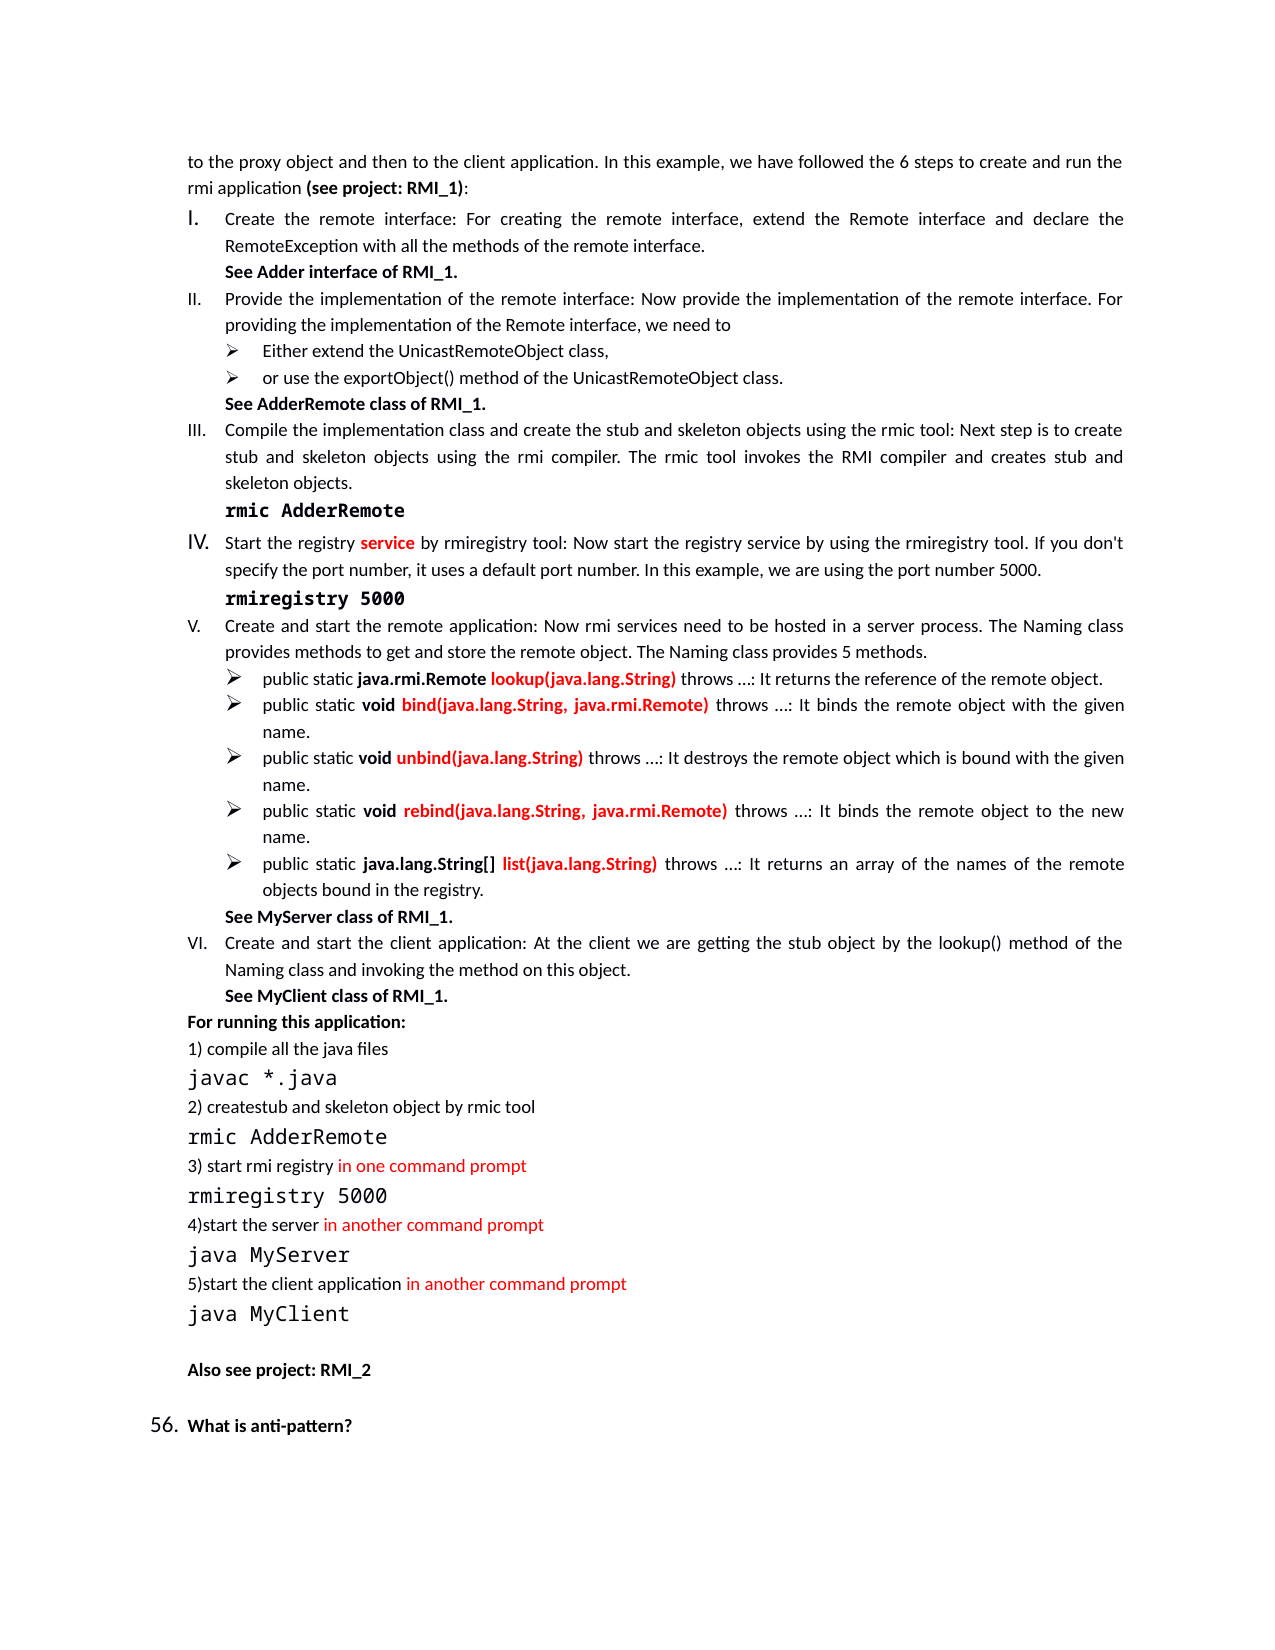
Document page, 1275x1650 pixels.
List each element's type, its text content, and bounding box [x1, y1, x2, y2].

list 3) start rmi registry in one command prompt [150, 1155, 1125, 1178]
list What is anti-pattern? [150, 1411, 1125, 1439]
list rmic AdderRemote [187, 498, 1125, 523]
list See MyServer class of RMI_1. [187, 905, 1125, 928]
list See Adder interface of RMI_1. [187, 261, 1125, 283]
list to the proxy object and then to the client application. In this example, we have followed the 6 steps to create and run the rmi application (see project: RMI_1): [150, 150, 1125, 199]
list 1) compile all the java files [150, 1037, 1125, 1060]
list rmic AdderRemote [150, 1122, 1125, 1151]
list For running this application: [150, 1010, 1125, 1033]
list Provide the implementation of the remote interface: Now provide the implementation of the remote interface. For providing the implementation of the Remote interface, we need to [187, 287, 1125, 336]
list public static java.lang.String[] list(java.lang.String) throws …: It returns an array of the names of the remote objects bound in the registry. [225, 852, 1125, 902]
list Either extend the UnicastRemoteObject class, [225, 339, 1125, 362]
list Create the remote interface: For creating the remote interface, extend the Remote interface and declare the RemoteException with all the methods of the remote interface. [187, 203, 1125, 257]
list rmiregistry 5000 [187, 585, 1125, 610]
list 2) createstub and skeleton object by rmic tool [150, 1096, 1125, 1119]
list public static java.rmi.Remote lookup(java.lang.String) throws …: It returns the reference of the remote object. [225, 667, 1125, 690]
list public static void rebind(java.lang.String, java.rmi.Remote) throws …: It binds the remote object to the new name. [225, 799, 1125, 849]
list Also see project: RMI_2 [150, 1358, 1125, 1381]
list rmiregistry 5000 [150, 1181, 1125, 1209]
list Start the registry service by rmiregistry tool: Now start the registry service by using the rmiregistry tool. If you don't specify the port number, it uses a default port number. In this example, we are using the port number 5000. [187, 527, 1125, 581]
list See AdderRemote class of RMI_1. [187, 392, 1125, 415]
list Create and start the remote application: Now rmi services need to be hosted in a server process. The Naming class provides methods to get and store the remote object. The Naming class provides 5 methods. [187, 614, 1125, 663]
list 5)start the client application in another command prompt [150, 1273, 1125, 1296]
list javac *.java [150, 1063, 1125, 1092]
list java MyClient [150, 1299, 1125, 1327]
list 4)start the server in another command prompt [150, 1214, 1125, 1237]
list java MyServer [150, 1240, 1125, 1268]
list public static void bind(java.lang.String, java.rmi.Remote) throws …: It binds the remote object with the given name. [225, 693, 1125, 743]
list See MyClient class of RMI_1. [187, 984, 1125, 1007]
list public static void unbind(java.lang.String) throws …: It destroys the remote object which is bound with the given name. [225, 746, 1125, 796]
list or use the exportObject() method of the UnicastRemoteObject class. [225, 366, 1125, 389]
list Create and start the client application: At the client we are getting the stub object by the lookup() method of the Naming class and invoking the method on this object. [187, 931, 1125, 981]
list Compile the implementation class and create the stub and skeleton objects using the rmic tool: Next step is to create stub and skeleton objects using the rmi compiler. The rmic tool invokes the RMI compiler and creates stub and skeleton objects. [187, 419, 1125, 494]
